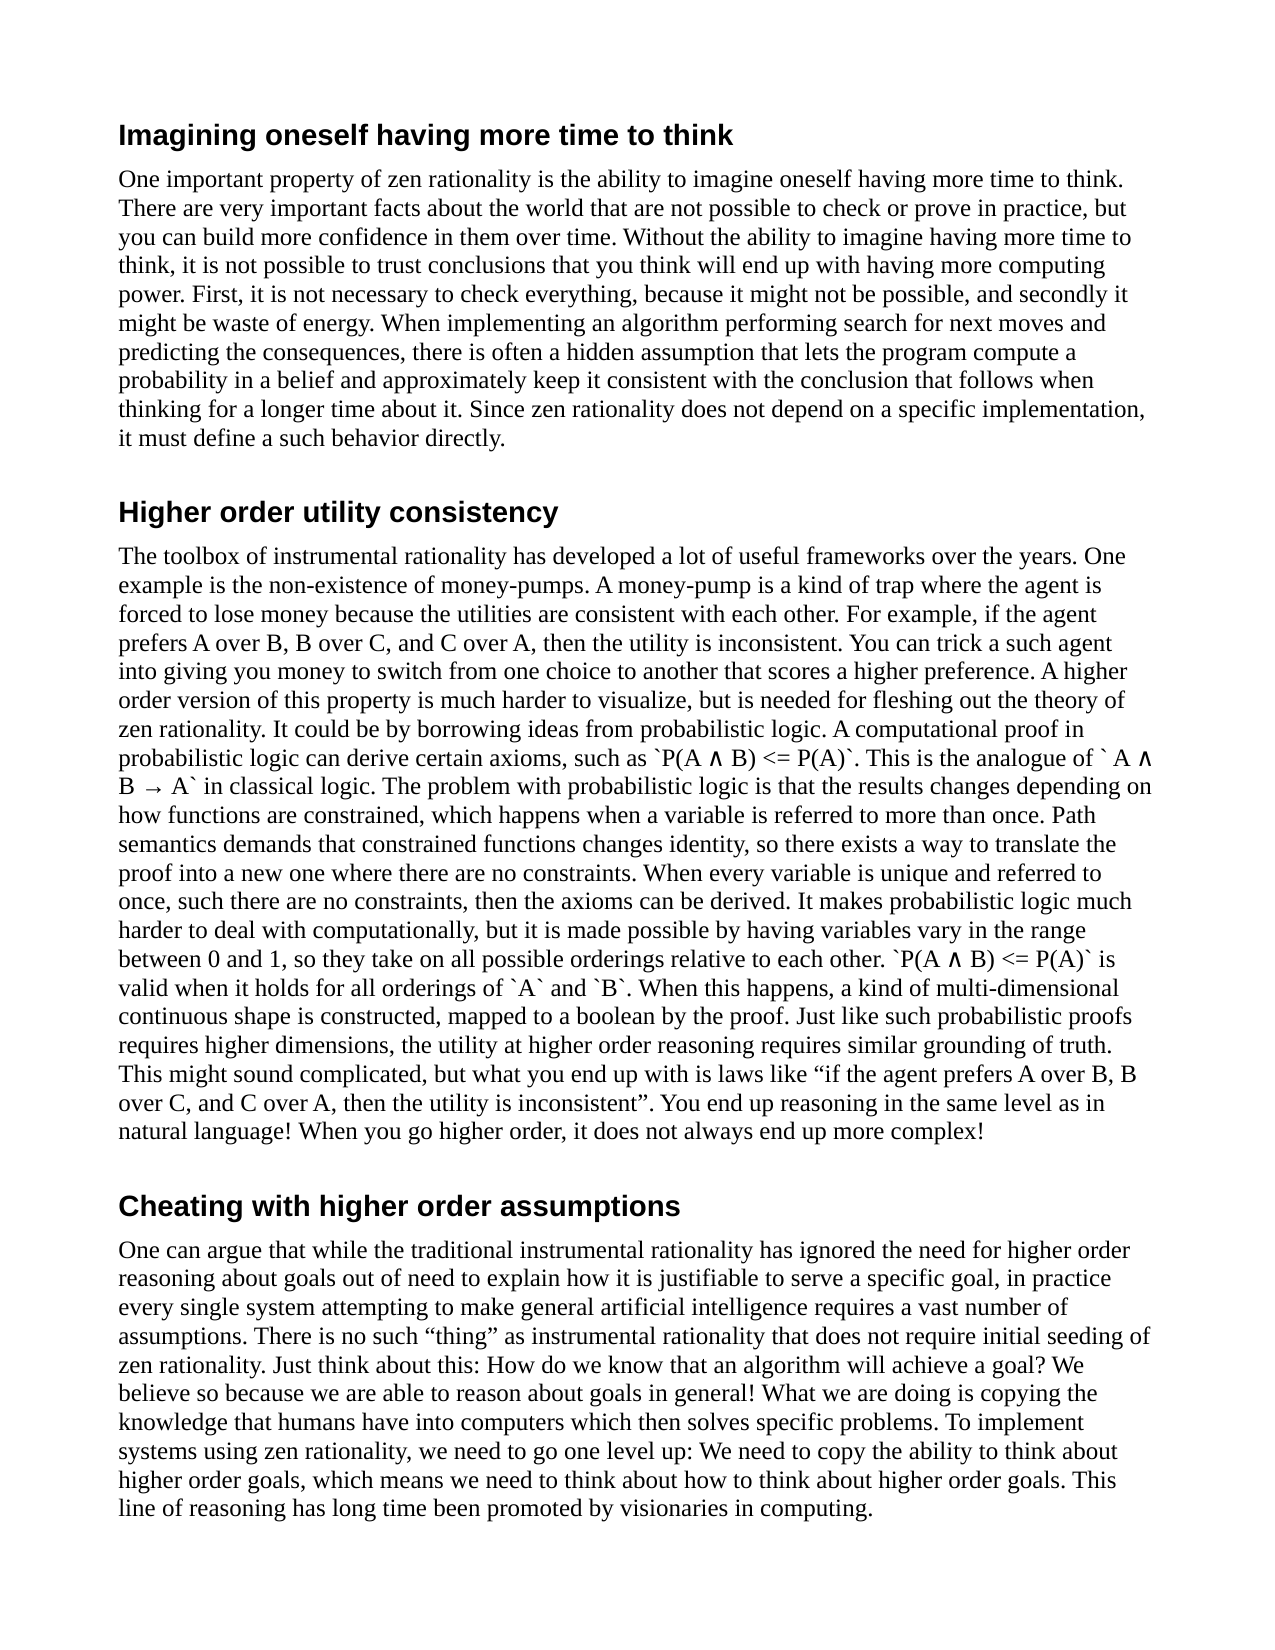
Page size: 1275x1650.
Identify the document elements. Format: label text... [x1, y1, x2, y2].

subtitle Higher order utility consistency [118, 495, 1157, 529]
text The toolbox of instrumental rationality has developed a lot of useful frameworks over the years. One example is the non-existence of money-pumps. A money-pump is a kind of trap where the agent is forced to lose money because the utilities are consistent with each other. For example, if the agent prefers A over B, B over C, and C over A, then the utility is inconsistent. You can trick a such agent into giving you money to switch from one choice to another that scores a higher preference. A higher order version of this property is much harder to visualize, but is needed for fleshing out the theory of zen rationality. It could be by borrowing ideas from probabilistic logic. A computational proof in probabilistic logic can derive certain axioms, such as `P(A ∧ B) <= P(A)`. This is the analogue of ` A ∧ B → A` in classical logic. The problem with probabilistic logic is that the results changes depending on how functions are constrained, which happens when a variable is referred to more than once. Path semantics demands that constrained functions changes identity, so there exists a way to translate the proof into a new one where there are no constraints. When every variable is unique and referred to once, such there are no constraints, then the axioms can be derived. It makes probabilistic logic much harder to deal with computationally, but it is made possible by having variables vary in the range between 0 and 1, so they take on all possible orderings relative to each other. `P(A ∧ B) <= P(A)` is valid when it holds for all orderings of `A` and `B`. When this happens, a kind of multi-dimensional continuous shape is constructed, mapped to a boolean by the proof. Just like such probabilistic proofs requires higher dimensions, the utility at higher order reasoning requires similar grounding of truth. This might sound complicated, but what you end up with is laws like “if the agent prefers A over B, B over C, and C over A, then the utility is inconsistent”. You end up reasoning in the same level as in natural language! When you go higher order, it does not always end up more complex! [118, 541, 1157, 1145]
subtitle Cheating with higher order assumptions [118, 1188, 1157, 1222]
subtitle Imagining oneself having more time to think [118, 118, 1157, 152]
text One important property of zen rationality is the ability to imagine oneself having more time to think. There are very important facts about the world that are not possible to check or prove in practice, but you can build more confidence in them over time. Without the ability to imagine having more time to think, it is not possible to trust conclusions that you think will end up with having more computing power. First, it is not necessary to check everything, because it might not be possible, and secondly it might be waste of energy. When implementing an algorithm performing search for next moves and predicting the consequences, there is often a hidden assumption that lets the program compute a probability in a belief and approximately keep it consistent with the conclusion that follows when thinking for a longer time about it. Since zen rationality does not depend on a specific implementation, it must define a such behavior directly. [118, 164, 1157, 452]
text One can argue that while the traditional instrumental rationality has ignored the need for higher order reasoning about goals out of need to explain how it is justifiable to serve a specific goal, in practice every single system attempting to make general artificial intelligence requires a vast number of assumptions. There is no such “thing” as instrumental rationality that does not require initial seeding of zen rationality. Just think about this: How do we know that an algorithm will achieve a goal? We believe so because we are able to reason about goals in general! What we are doing is copying the knowledge that humans have into computers which then solves specific problems. To implement systems using zen rationality, we need to go one level up: We need to copy the ability to think about higher order goals, which means we need to think about how to think about higher order goals. This line of reasoning has long time been promoted by visionaries in computing. [118, 1235, 1157, 1522]
